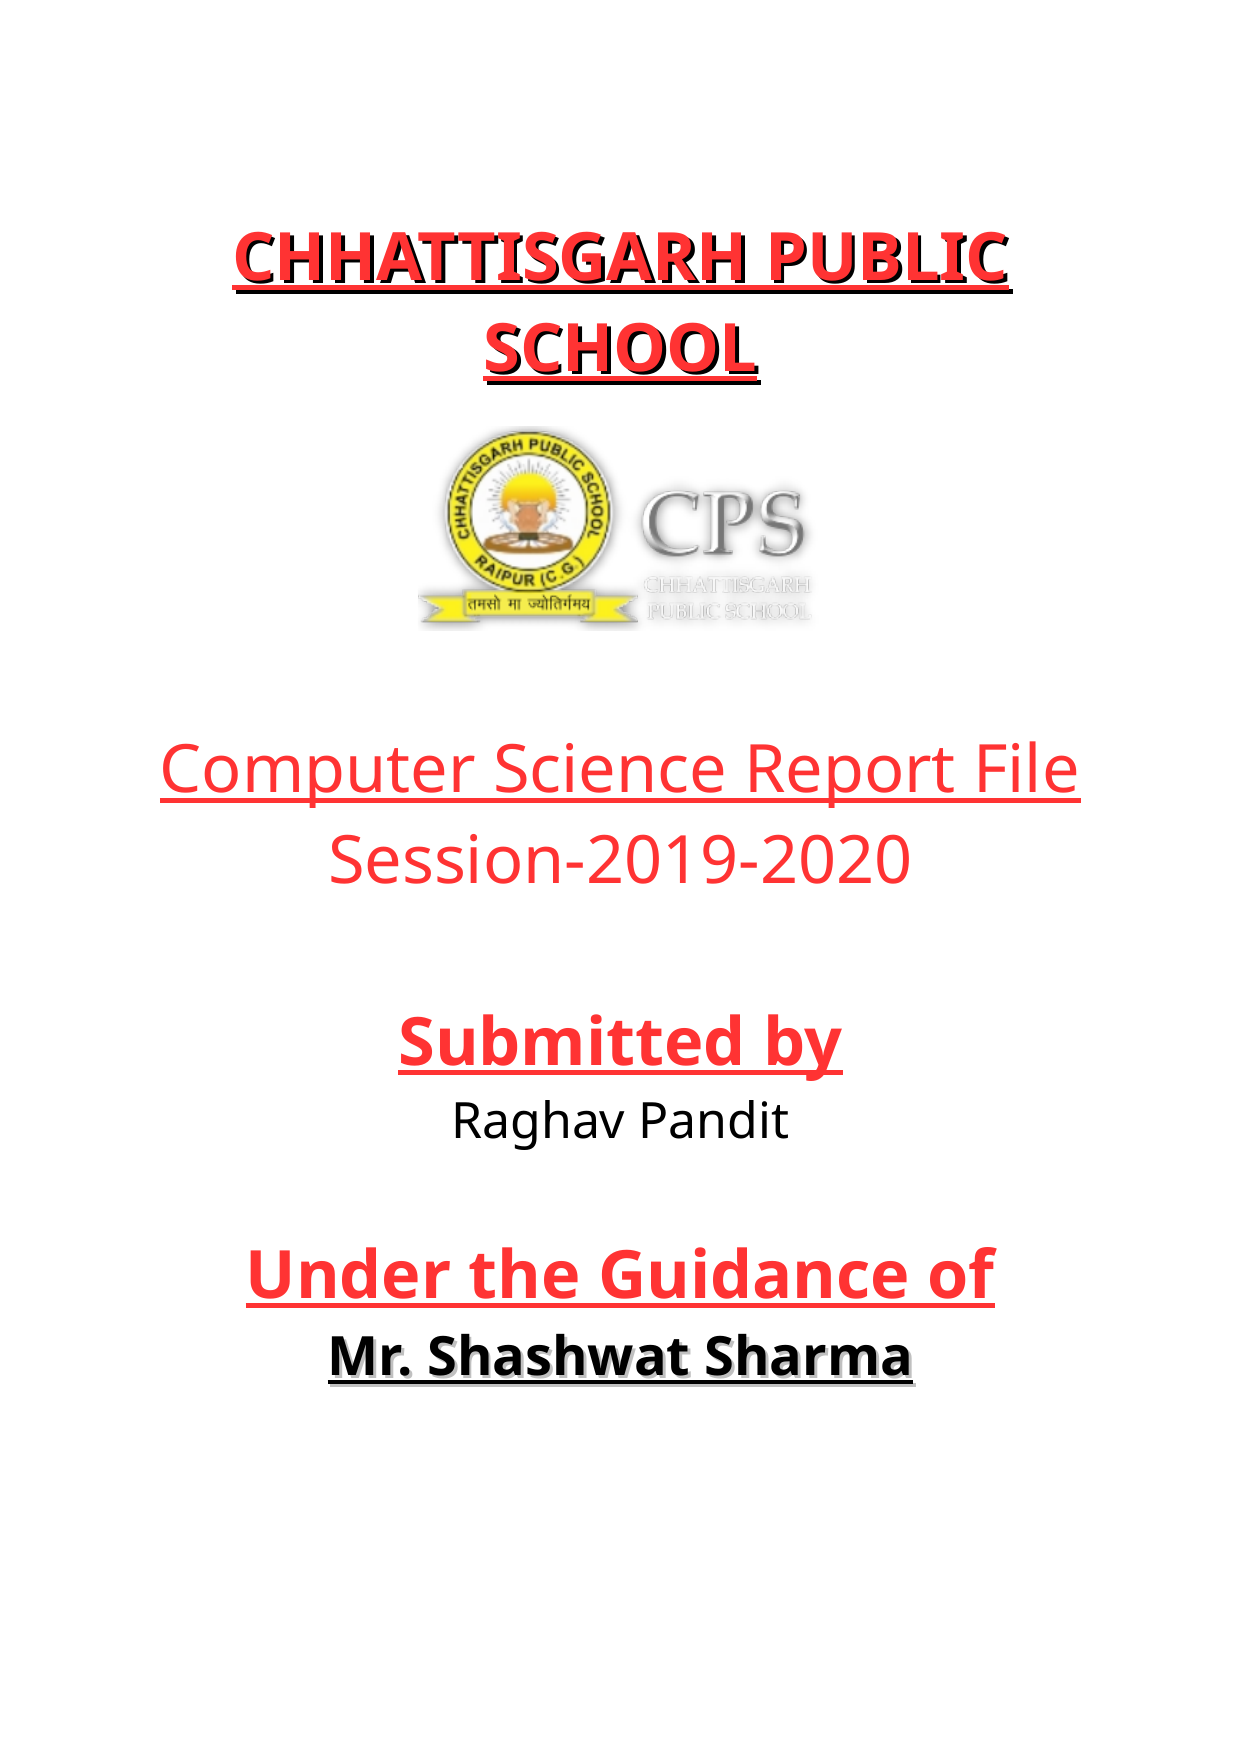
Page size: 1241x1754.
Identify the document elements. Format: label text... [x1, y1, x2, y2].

text CHHATTISGARH PUBLIC SCHOOL [118, 209, 1122, 391]
text Under the Guidance of [118, 1227, 1122, 1318]
text Raghav Pandit [118, 1085, 1122, 1153]
text Computer Science Report File [118, 722, 1122, 812]
picture [417, 426, 823, 631]
text Session-2019-2020 [118, 812, 1122, 903]
text Mr. Shashwat Sharma [118, 1318, 1122, 1391]
text Submitted by [118, 994, 1122, 1085]
